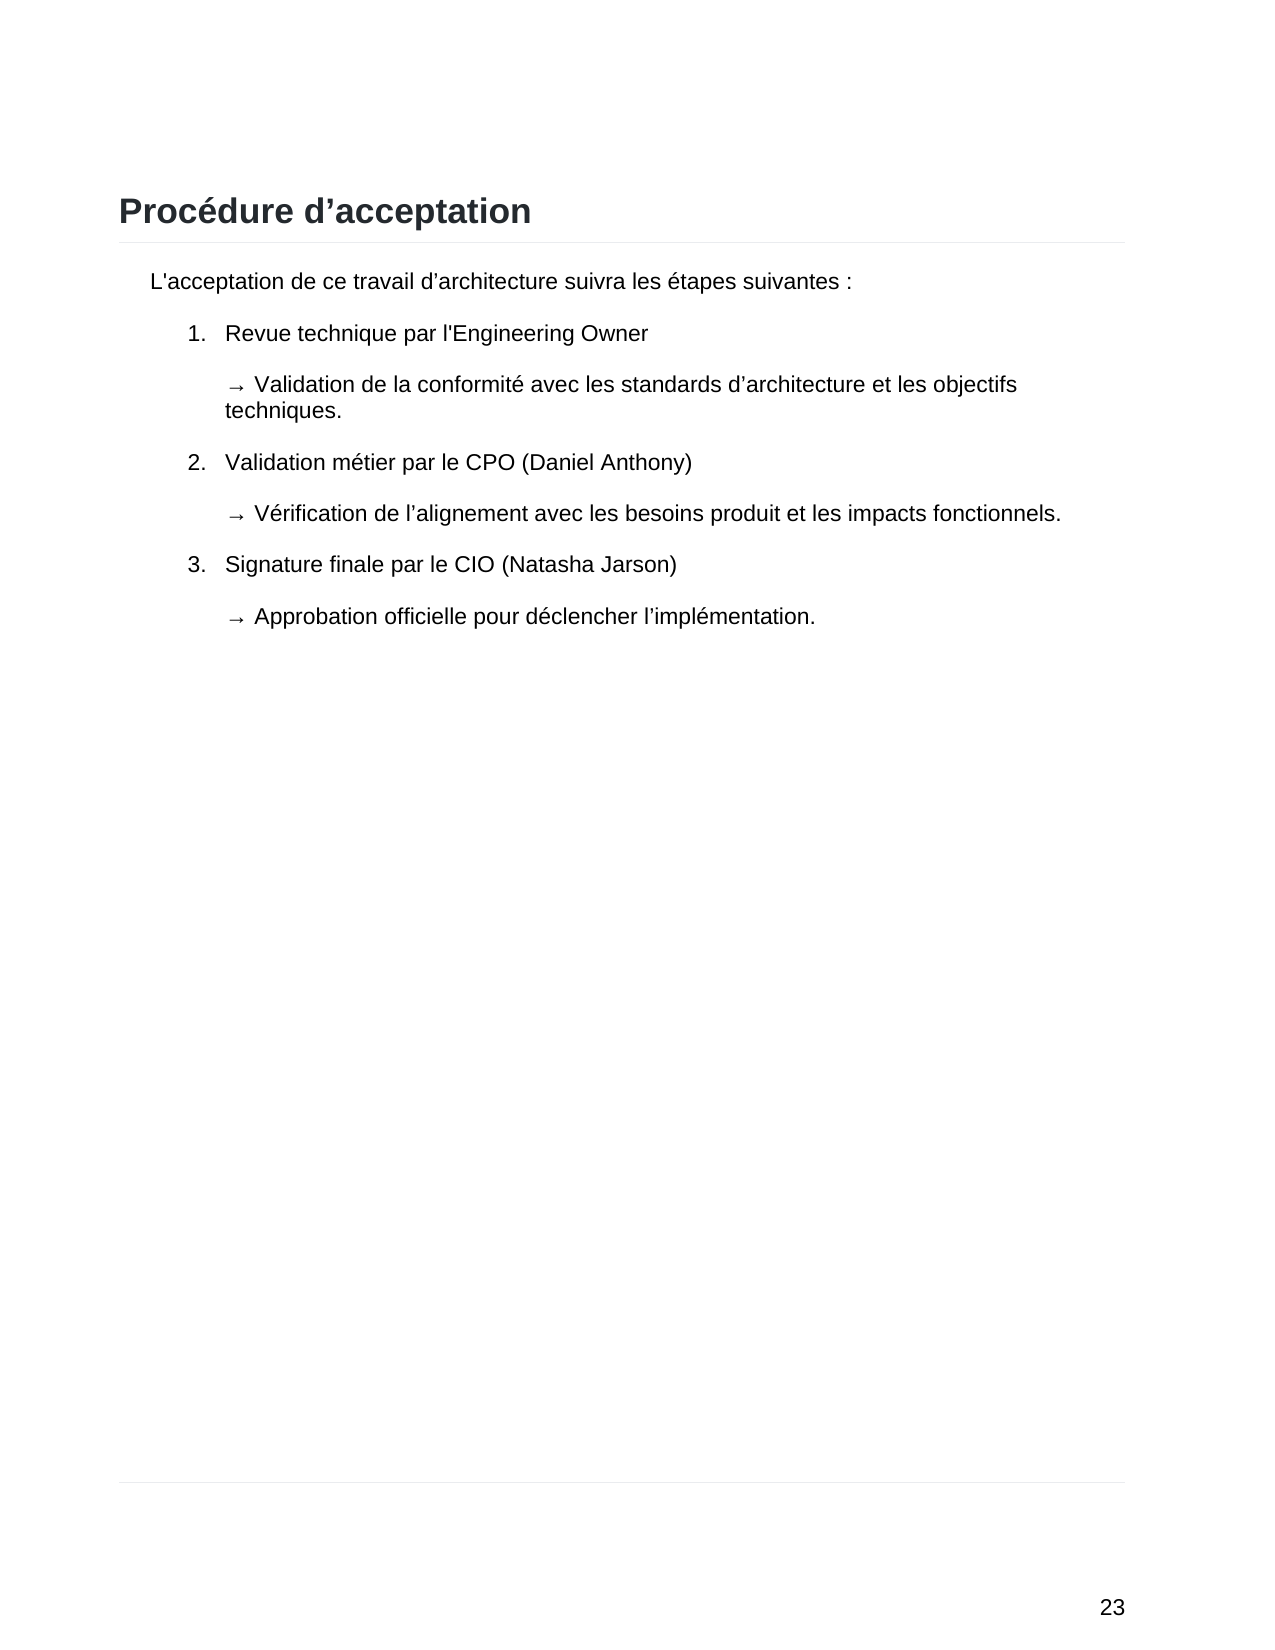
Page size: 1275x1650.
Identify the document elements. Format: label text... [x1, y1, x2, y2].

text → Vérification de l’alignement avec les besoins produit et les impacts fonctionnels. [225, 500, 1125, 526]
list Validation métier par le CPO (Daniel Anthony) [187, 448, 1125, 475]
subtitle Procédure d’acceptation [119, 190, 1125, 242]
list Revue technique par l'Engineering Owner [187, 319, 1125, 346]
list Signature finale par le CIO (Natasha Jarson) [187, 551, 1125, 578]
text L'acceptation de ce travail d’architecture suivra les étapes suivantes : [150, 268, 1125, 294]
text → Validation de la conformité avec les standards d’architecture et les objectifs techniques. [225, 371, 1125, 423]
text → Approbation officielle pour déclencher l’implémentation. [225, 603, 1125, 655]
